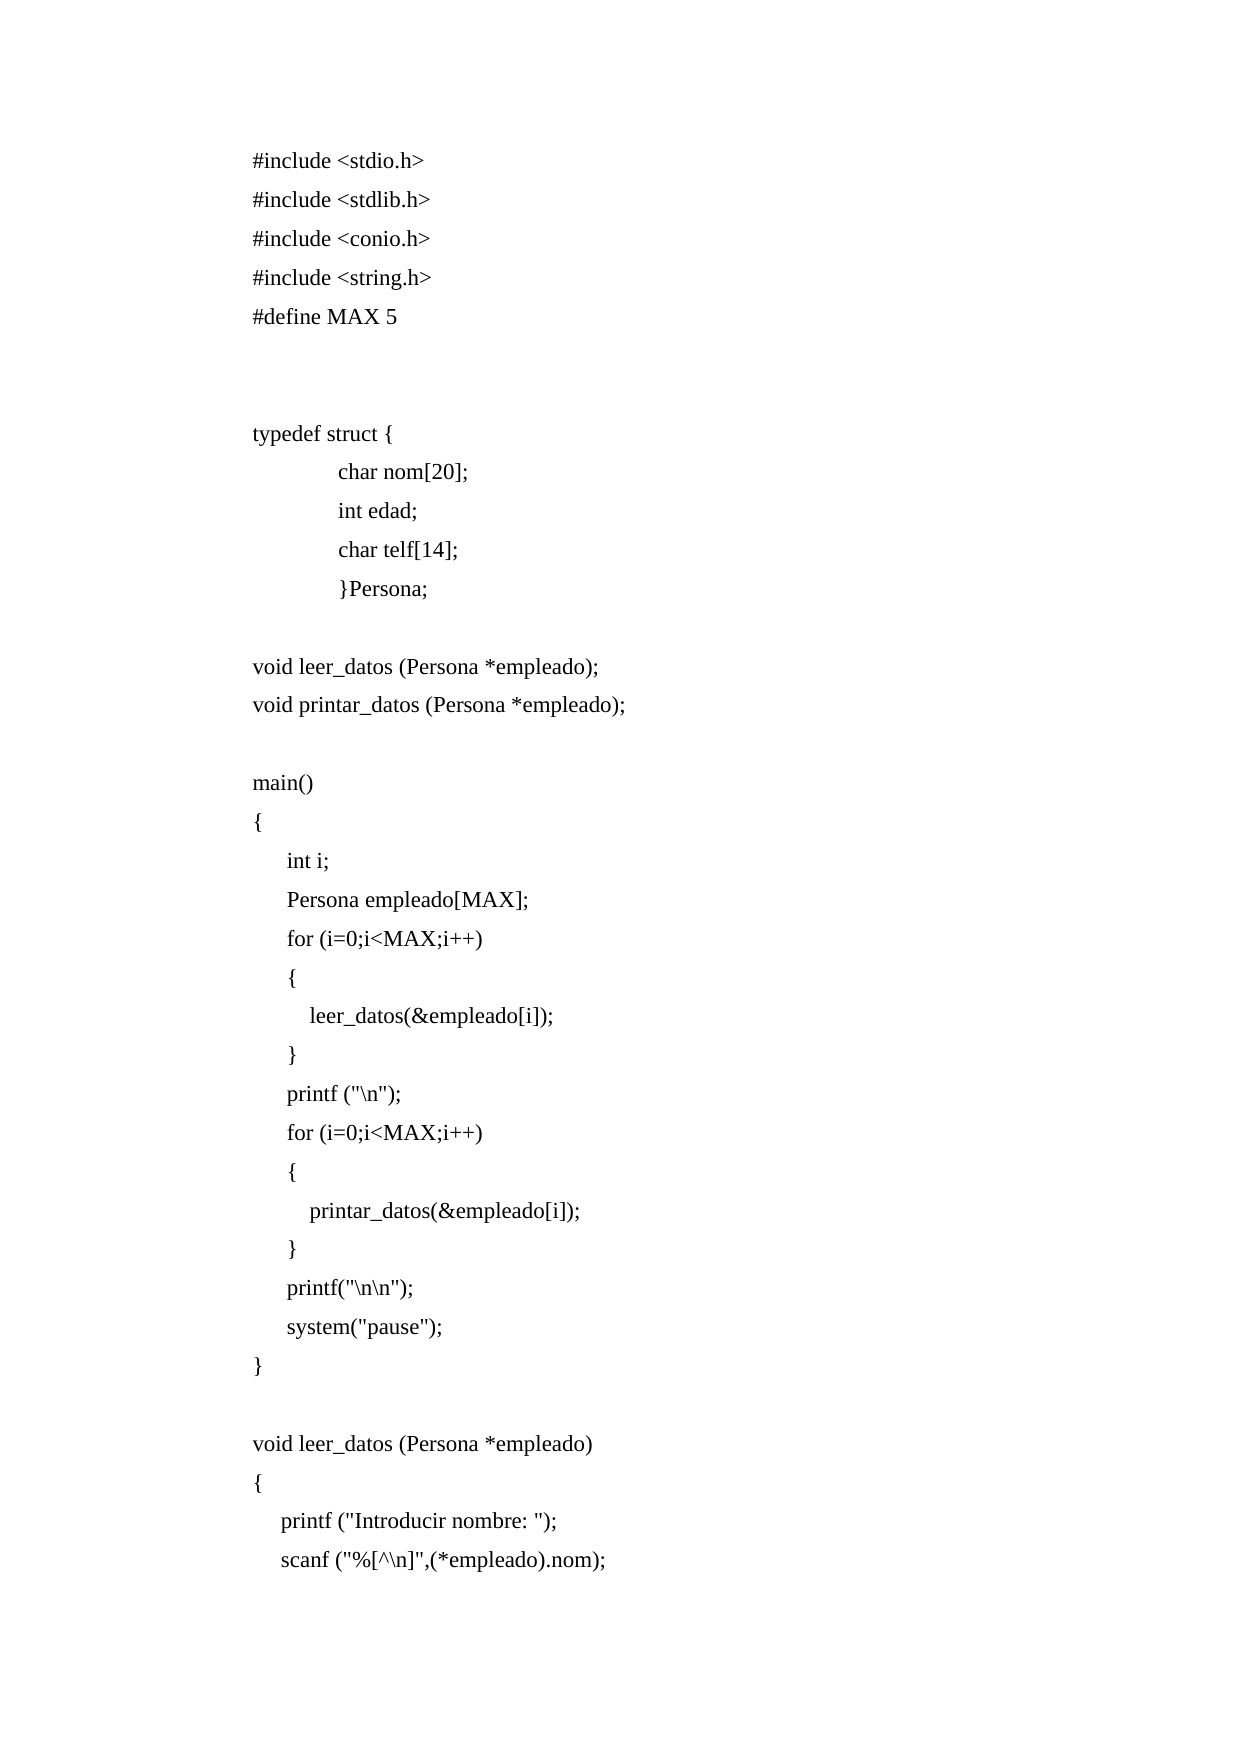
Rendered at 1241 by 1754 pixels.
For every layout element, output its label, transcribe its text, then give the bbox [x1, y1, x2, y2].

text #include <conio.h> [252, 225, 1063, 252]
text } [252, 1041, 1063, 1068]
text { [252, 1469, 1063, 1495]
text { [252, 963, 1063, 990]
text }Persona; [252, 575, 1063, 601]
text leer_datos(&empleado[i]); [252, 1002, 1063, 1029]
text #include <stdlib.h> [252, 186, 1063, 213]
text #include <string.h> [252, 264, 1063, 291]
text } [252, 1236, 1063, 1262]
text #include <stdio.h> [252, 148, 1063, 174]
text void printar_datos (Persona *empleado); [252, 692, 1063, 718]
text scanf ("%[^\n]",(*empleado).nom); [252, 1546, 1063, 1573]
text system("pause"); [252, 1313, 1063, 1339]
text void leer_datos (Persona *empleado); [252, 653, 1063, 679]
text #define MAX 5 [252, 303, 1063, 329]
text { [252, 808, 1063, 834]
text } [252, 1352, 1063, 1378]
text char telf[14]; [252, 536, 1063, 562]
text char nom[20]; [252, 458, 1063, 485]
text printar_datos(&empleado[i]); [252, 1197, 1063, 1223]
text for (i=0;i<MAX;i++) [252, 1119, 1063, 1145]
text main() [252, 769, 1063, 796]
text for (i=0;i<MAX;i++) [252, 925, 1063, 951]
text void leer_datos (Persona *empleado) [252, 1430, 1063, 1456]
text { [252, 1158, 1063, 1184]
text typedef struct { [252, 419, 1063, 446]
text printf ("\n"); [252, 1080, 1063, 1106]
text Persona empleado[MAX]; [252, 886, 1063, 912]
text printf("\n\n"); [252, 1274, 1063, 1301]
text int i; [252, 847, 1063, 873]
text printf ("Introducir nombre: "); [252, 1507, 1063, 1534]
text int edad; [252, 497, 1063, 524]
